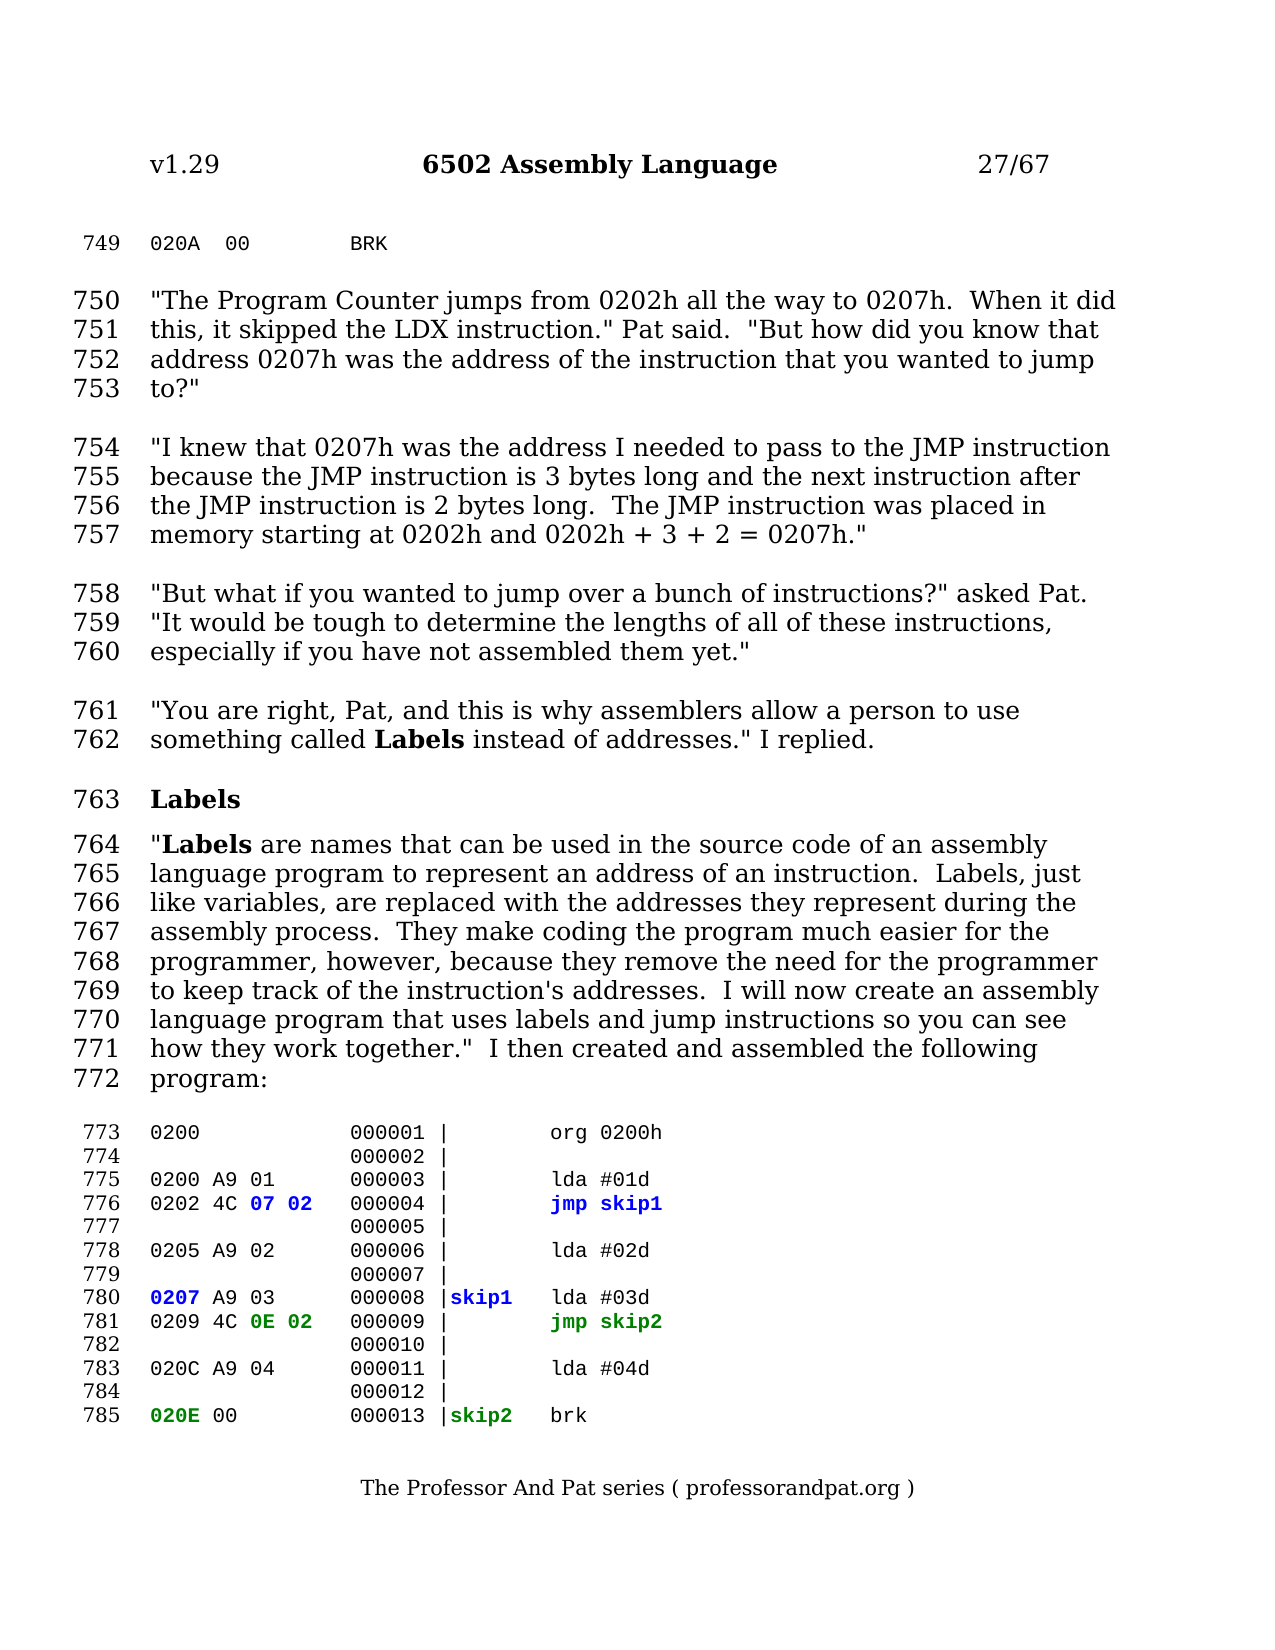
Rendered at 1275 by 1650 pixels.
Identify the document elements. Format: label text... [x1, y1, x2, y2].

text 020A 00 BRK [150, 233, 1125, 257]
text 0200 000001 | org 0200h [150, 1122, 1125, 1146]
text 020E 00 000013 |skip2 brk [150, 1405, 1125, 1428]
text 0205 A9 02 000006 | lda #02d [150, 1240, 1125, 1264]
text 000005 | [150, 1217, 1125, 1240]
text 020C A9 04 000011 | lda #04d [150, 1358, 1125, 1381]
text 0200 A9 01 000003 | lda #01d [150, 1169, 1125, 1193]
text "You are right, Pat, and this is why assemblers allow a person to use something called Labels instead of addresses." I replied. [150, 696, 1125, 755]
text "Labels are names that can be used in the source code of an assembly language program to represent an address of an instruction. Labels, just like variables, are replaced with the addresses they represent during the assembly process. They make coding the program much easier for the programmer, however, because they remove the need for the programmer to keep track of the instruction's addresses. I will now create an assembly language program that uses labels and jump instructions so you can see how they work together." I then created and assembled the following program: [150, 829, 1125, 1093]
text 000012 | [150, 1381, 1125, 1405]
text "The Program Counter jumps from 0202h all the way to 0207h. When it did this, it skipped the LDX instruction." Pat said. "But how did you know that address 0207h was the address of the instruction that you wanted to jump to?" [150, 286, 1125, 403]
subtitle Labels [150, 785, 1125, 814]
text 0202 4C 07 02 000004 | jmp skip1 [150, 1193, 1125, 1217]
text 0209 4C 0E 02 000009 | jmp skip2 [150, 1311, 1125, 1334]
text "I knew that 0207h was the address I needed to pass to the JMP instruction because the JMP instruction is 3 bytes long and the next instruction after the JMP instruction is 2 bytes long. The JMP instruction was placed in memory starting at 0202h and 0202h + 3 + 2 = 0207h." [150, 433, 1125, 550]
text 000010 | [150, 1334, 1125, 1358]
text 0207 A9 03 000008 |skip1 lda #03d [150, 1287, 1125, 1311]
text "But what if you wanted to jump over a bunch of instructions?" asked Pat. "It would be tough to determine the lengths of all of these instructions, especially if you have not assembled them yet." [150, 579, 1125, 667]
text 000002 | [150, 1146, 1125, 1169]
text 000007 | [150, 1264, 1125, 1287]
